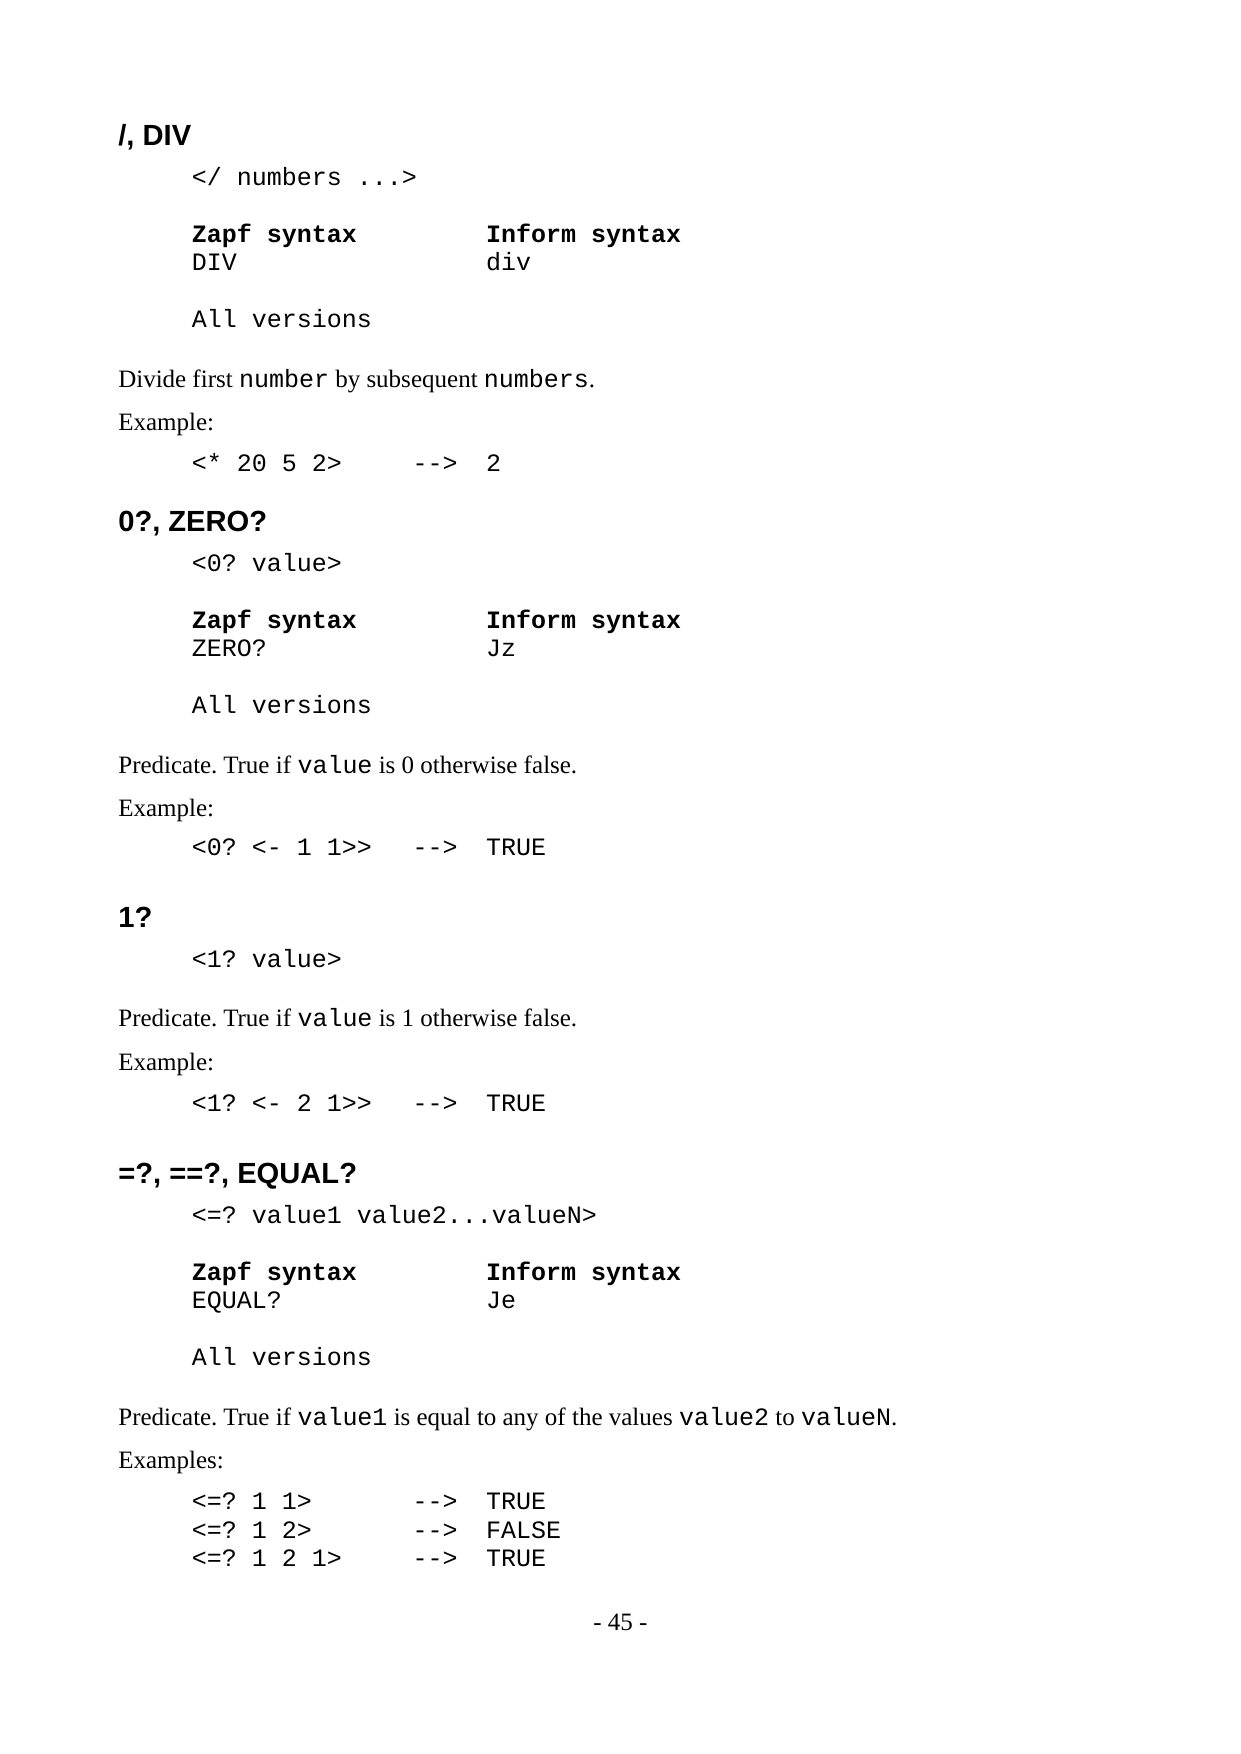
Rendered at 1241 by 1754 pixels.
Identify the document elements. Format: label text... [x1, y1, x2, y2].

text <=? 1 1> --> TRUE <=? 1 2> --> FALSE <=? 1 2 1> --> TRUE [118, 1486, 1122, 1574]
text Example: [118, 1047, 1122, 1075]
subtitle /, DIV [118, 118, 1122, 152]
text All versions [192, 307, 1122, 335]
text Predicate. True if value is 0 otherwise false. [118, 750, 1122, 781]
text </ numbers ...> [192, 164, 1122, 192]
text <1? <- 2 1>> --> TRUE [118, 1088, 1122, 1119]
subtitle =?, ==?, EQUAL? [118, 1156, 1122, 1190]
text <0? value> [192, 550, 1122, 578]
text Zapf syntax Inform syntax [192, 221, 1122, 249]
text <0? <- 1 1>> --> TRUE [118, 834, 1122, 863]
text <1? value> [192, 946, 1122, 974]
text EQUAL? Je [192, 1288, 1122, 1316]
text All versions [192, 693, 1122, 721]
subtitle 0?, ZERO? [118, 504, 1122, 538]
text Predicate. True if value is 1 otherwise false. [118, 1003, 1122, 1034]
text Zapf syntax Inform syntax [192, 607, 1122, 636]
text DIV div [192, 249, 1122, 278]
text Examples: [118, 1445, 1122, 1474]
text <=? value1 value2...valueN> [192, 1202, 1122, 1231]
text Example: [118, 793, 1122, 822]
subtitle 1? [118, 900, 1122, 934]
text Example: [118, 407, 1122, 436]
text All versions [192, 1345, 1122, 1373]
text ZERO? Jz [192, 636, 1122, 664]
text Predicate. True if value1 is equal to any of the values value2 to valueN. [118, 1402, 1122, 1433]
text Zapf syntax Inform syntax [192, 1259, 1122, 1288]
text Divide first number by subsequent numbers. [118, 364, 1122, 394]
text <* 20 5 2> --> 2 [118, 448, 1122, 479]
